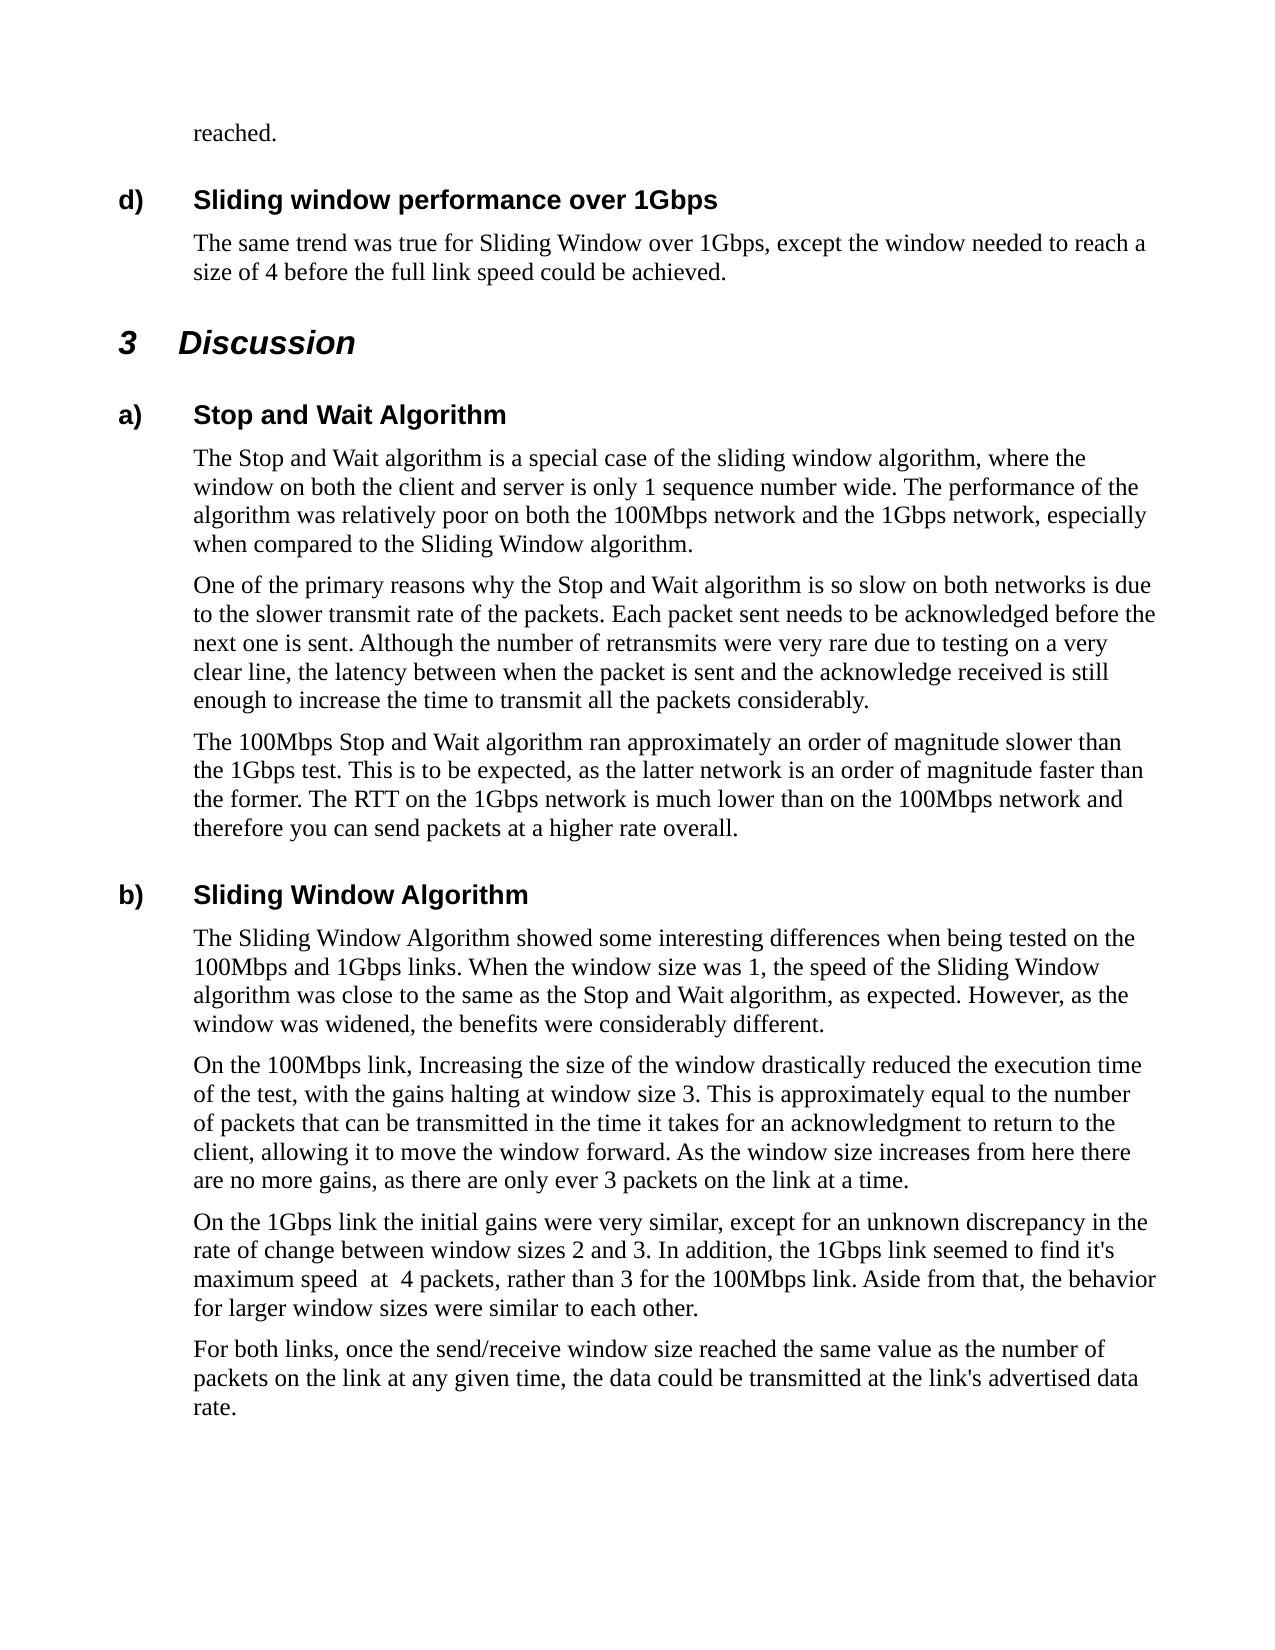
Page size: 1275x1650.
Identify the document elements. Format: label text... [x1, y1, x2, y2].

text The Stop and Wait algorithm is a special case of the sliding window algorithm, where the window on both the client and server is only 1 sequence number wide. The performance of the algorithm was relatively poor on both the 100Mbps network and the 1Gbps network, especially when compared to the Sliding Window algorithm. [193, 443, 1157, 558]
subtitle Sliding window performance over 1Gbps [118, 184, 1157, 216]
text On the 1Gbps link the initial gains were very similar, except for an unknown discrepancy in the rate of change between window sizes 2 and 3. In addition, the 1Gbps link seemed to find it's maximum speed at 4 packets, rather than 3 for the 100Mbps link. Aside from that, the behavior for larger window sizes were similar to each other. [193, 1207, 1157, 1322]
subtitle Sliding Window Algorithm [118, 879, 1157, 910]
subtitle Stop and Wait Algorithm [118, 399, 1157, 430]
text One of the primary reasons why the Stop and Wait algorithm is so slow on both networks is due to the slower transmit rate of the packets. Each packet sent needs to be acknowledged before the next one is sent. Although the number of retransmits were very rare due to testing on a very clear line, the latency between when the packet is sent and the acknowledge received is still enough to increase the time to transmit all the packets considerably. [193, 570, 1157, 714]
text For both links, once the send/receive window size reached the same value as the number of packets on the link at any given time, the data could be transmitted at the link's advertised data rate. [193, 1334, 1157, 1420]
text The same trend was true for Sliding Window over 1Gbps, except the window needed to reach a size of 4 before the full link speed could be achieved. [193, 228, 1157, 286]
text The Sliding Window Algorithm showed some interesting differences when being tested on the 100Mbps and 1Gbps links. When the window size was 1, the speed of the Sliding Window algorithm was close to the same as the Stop and Wait algorithm, as expected. However, as the window was widened, the benefits were considerably different. [193, 923, 1157, 1038]
text reached. [193, 118, 1157, 147]
text The 100Mbps Stop and Wait algorithm ran approximately an order of magnitude slower than the 1Gbps test. This is to be expected, as the latter network is an order of magnitude faster than the former. The RTT on the 1Gbps network is much lower than on the 100Mbps network and therefore you can send packets at a higher rate overall. [193, 727, 1157, 842]
subtitle Discussion [118, 323, 1157, 362]
text On the 100Mbps link, Increasing the size of the window drastically reduced the execution time of the test, with the gains halting at window size 3. This is approximately equal to the number of packets that can be transmitted in the time it takes for an acknowledgment to return to the client, allowing it to move the window forward. As the window size increases from here there are no more gains, as there are only ever 3 packets on the link at a time. [193, 1050, 1157, 1194]
